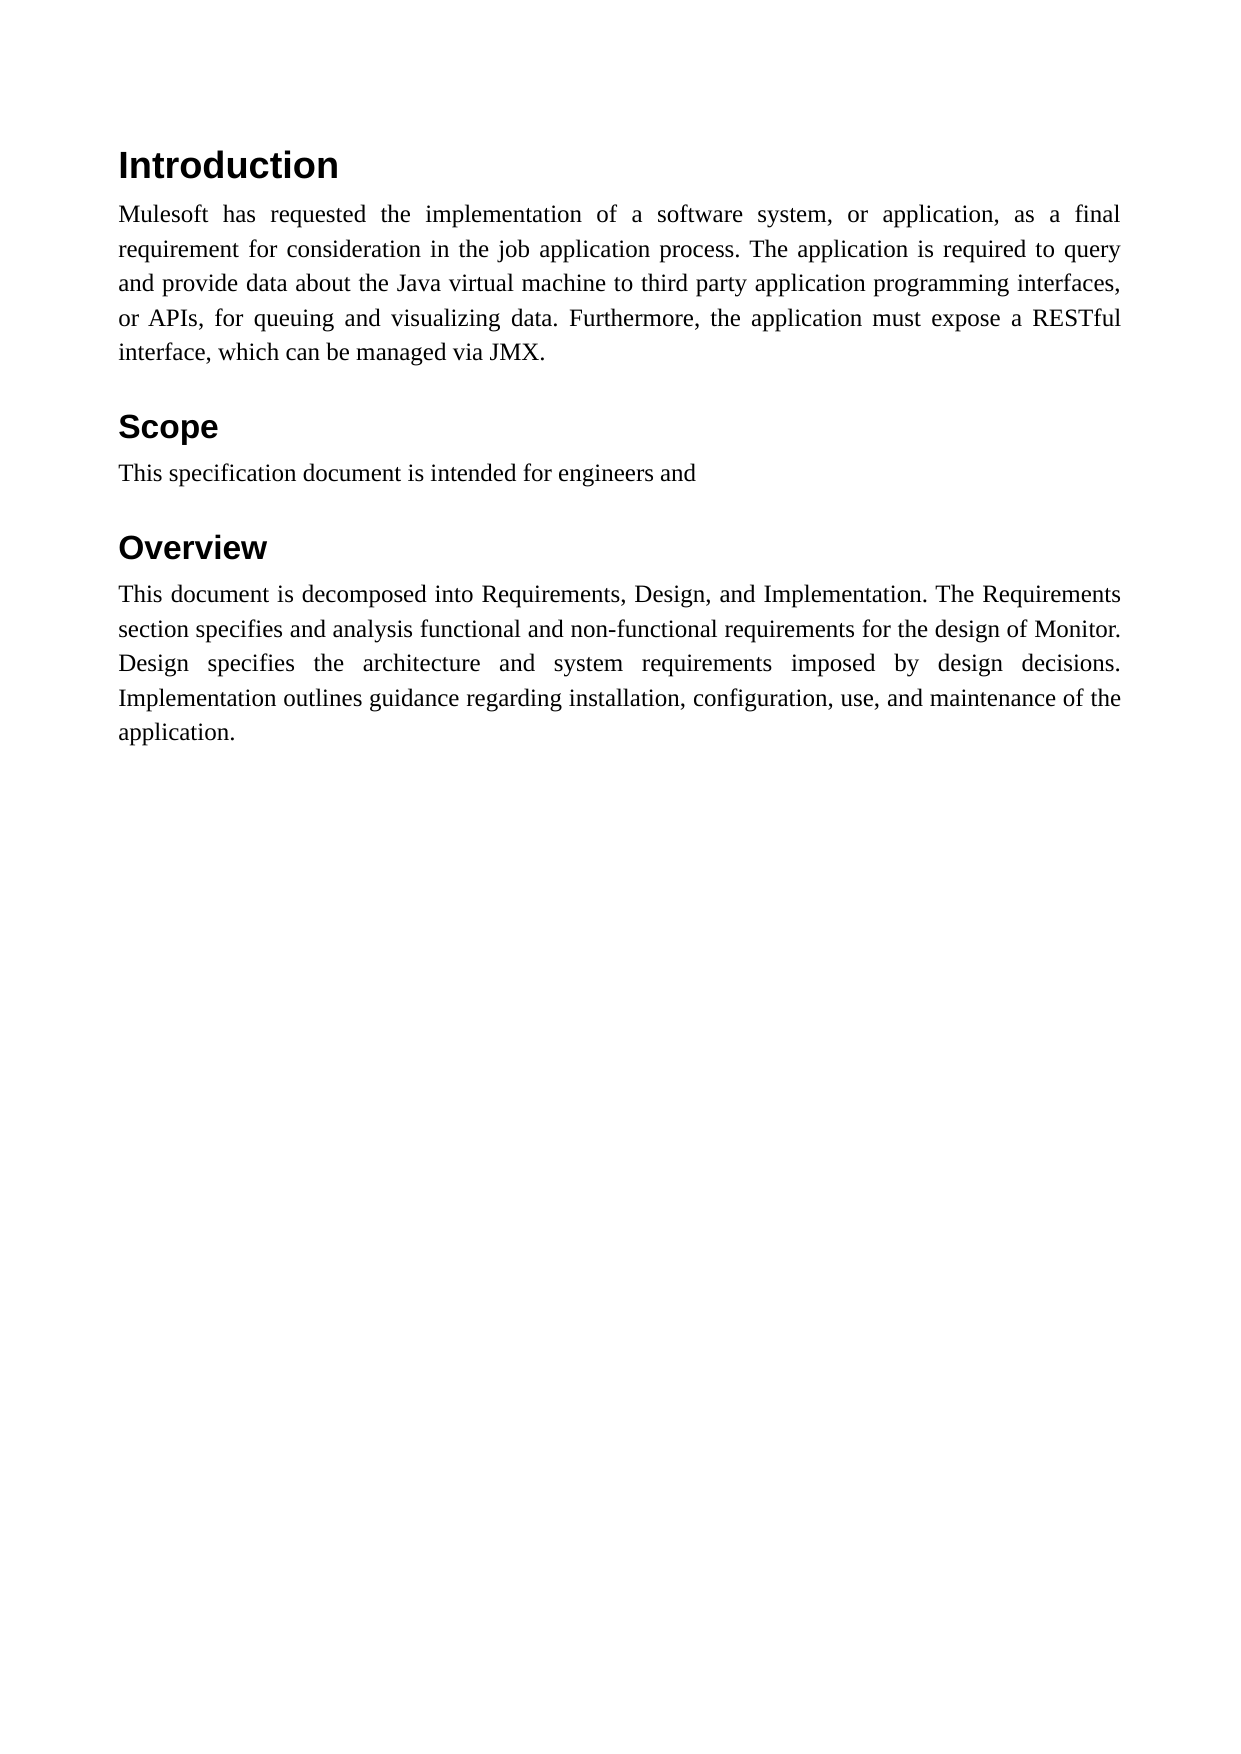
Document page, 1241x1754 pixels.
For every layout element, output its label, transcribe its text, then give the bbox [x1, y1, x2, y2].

subtitle Overview [118, 528, 1122, 567]
subtitle Introduction [118, 143, 1122, 187]
text This document is decomposed into Requirements, Design, and Implementation. The Requirements section specifies and analysis functional and non-functional requirements for the design of Monitor. Design specifies the architecture and system requirements imposed by design decisions. Implementation outlines guidance regarding installation, configuration, use, and maintenance of the application. [118, 579, 1122, 746]
text This specification document is intended for engineers and [118, 458, 1122, 487]
subtitle Scope [118, 407, 1122, 446]
text Mulesoft has requested the implementation of a software system, or application, as a final requirement for consideration in the job application process. The application is required to query and provide data about the Java virtual machine to third party application programming interfaces, or APIs, for queuing and visualizing data. Furthermore, the application must expose a RESTful interface, which can be managed via JMX. [118, 199, 1122, 366]
